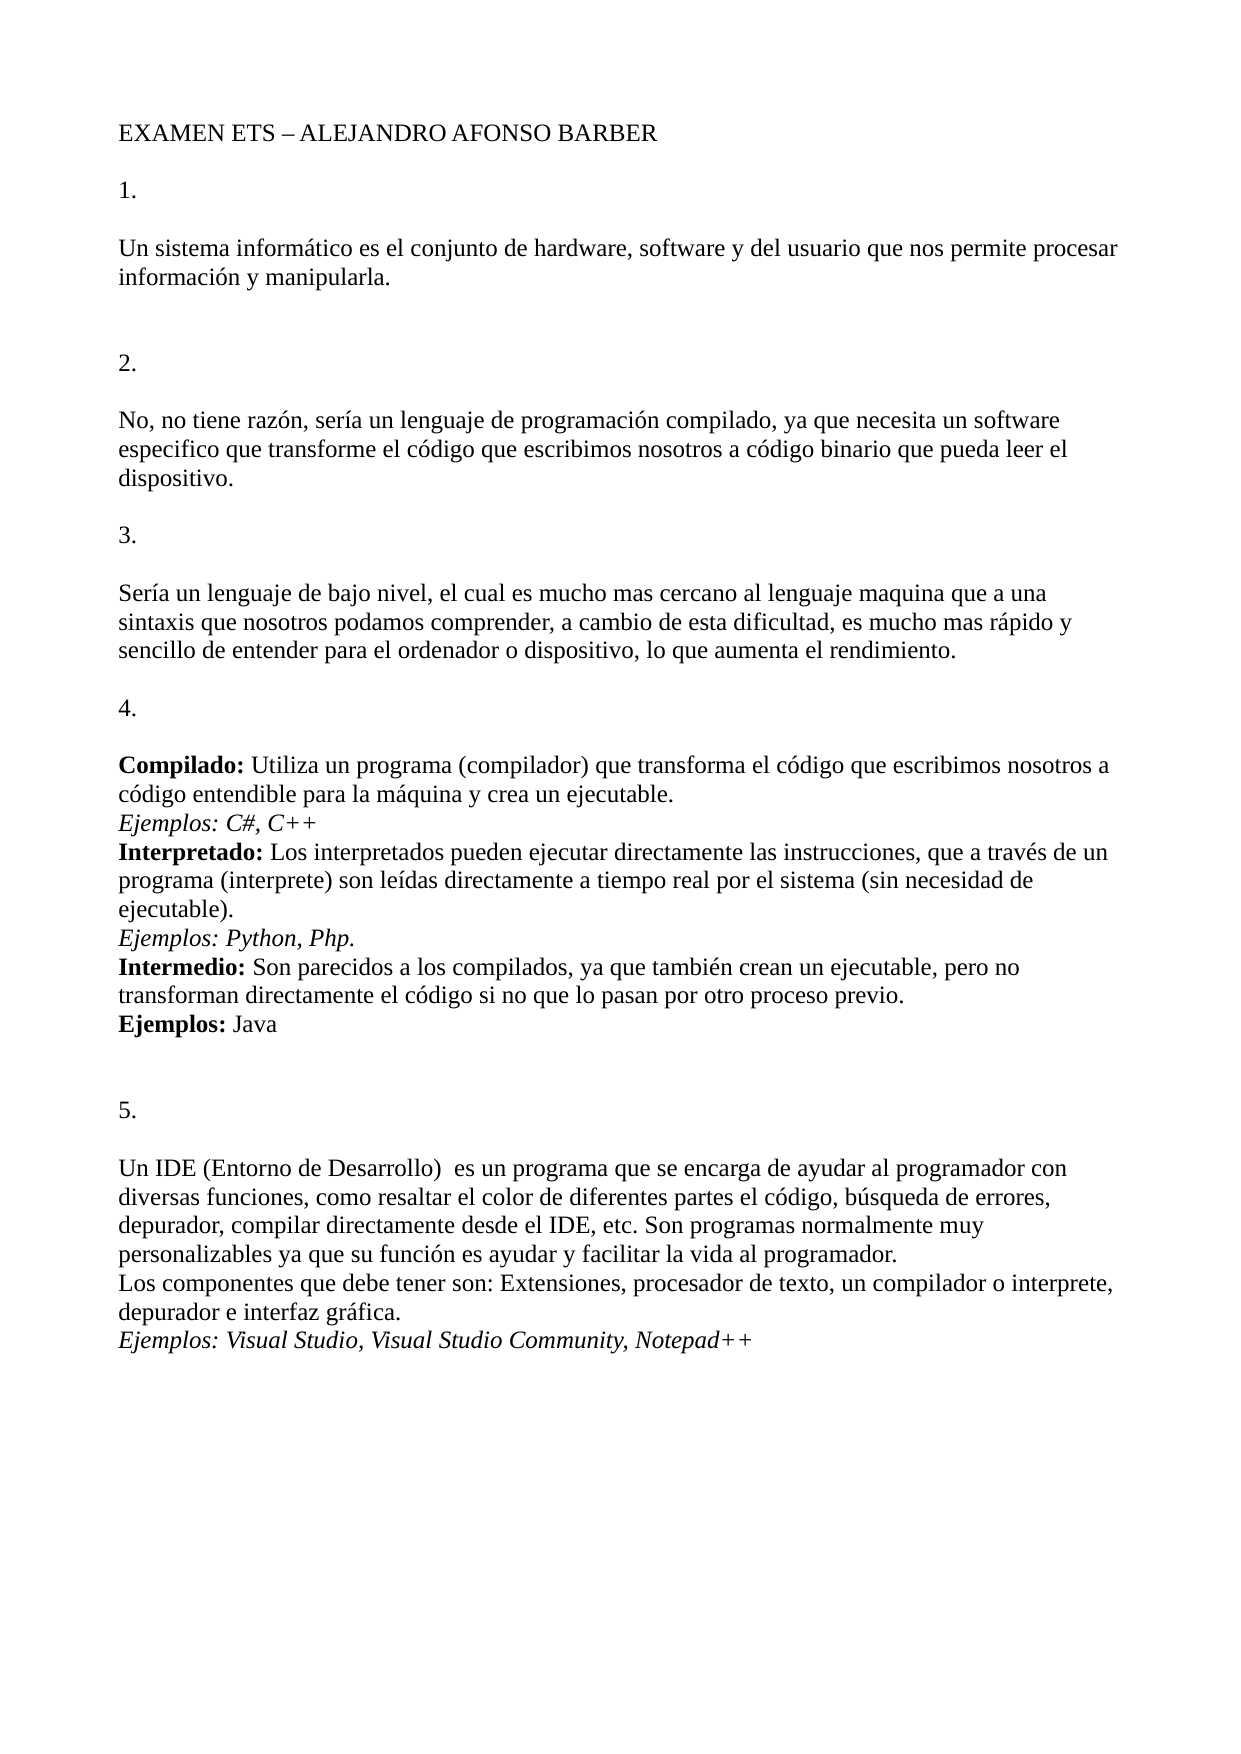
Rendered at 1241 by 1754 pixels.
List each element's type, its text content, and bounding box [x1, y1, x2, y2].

text Un sistema informático es el conjunto de hardware, software y del usuario que nos permite procesar información y manipularla. [118, 233, 1122, 291]
text No, no tiene razón, sería un lenguaje de programación compilado, ya que necesita un software especifico que transforme el código que escribimos nosotros a código binario que pueda leer el dispositivo. [118, 406, 1122, 492]
text Ejemplos: Java [118, 1009, 1122, 1038]
text Compilado: Utiliza un programa (compilador) que transforma el código que escribimos nosotros a código entendible para la máquina y crea un ejecutable. [118, 751, 1122, 808]
text 5. [118, 1096, 1122, 1124]
text Sería un lenguaje de bajo nivel, el cual es mucho mas cercano al lenguaje maquina que a una sintaxis que nosotros podamos comprender, a cambio de esta dificultad, es mucho mas rápido y sencillo de entender para el ordenador o dispositivo, lo que aumenta el rendimiento. [118, 578, 1122, 664]
text Los componentes que debe tener son: Extensiones, procesador de texto, un compilador o interprete, depurador e interfaz gráfica. [118, 1268, 1122, 1326]
text Ejemplos: Visual Studio, Visual Studio Community, Notepad++ [118, 1326, 1122, 1354]
text 3. [118, 521, 1122, 549]
text Un IDE (Entorno de Desarrollo) es un programa que se encarga de ayudar al programador con diversas funciones, como resaltar el color de diferentes partes el código, búsqueda de errores, depurador, compilar directamente desde el IDE, etc. Son programas normalmente muy personalizables ya que su función es ayudar y facilitar la vida al programador. [118, 1153, 1122, 1268]
text Ejemplos: Python, Php. [118, 923, 1122, 952]
text Interpretado: Los interpretados pueden ejecutar directamente las instrucciones, que a través de un programa (interprete) son leídas directamente a tiempo real por el sistema (sin necesidad de ejecutable). [118, 837, 1122, 923]
text Intermedio: Son parecidos a los compilados, ya que también crean un ejecutable, pero no transforman directamente el código si no que lo pasan por otro proceso previo. [118, 952, 1122, 1009]
text EXAMEN ETS – ALEJANDRO AFONSO BARBER [118, 118, 1122, 147]
text 4. [118, 693, 1122, 722]
text Ejemplos: C#, C++ [118, 808, 1122, 837]
text 2. [118, 348, 1122, 377]
text 1. [118, 176, 1122, 204]
